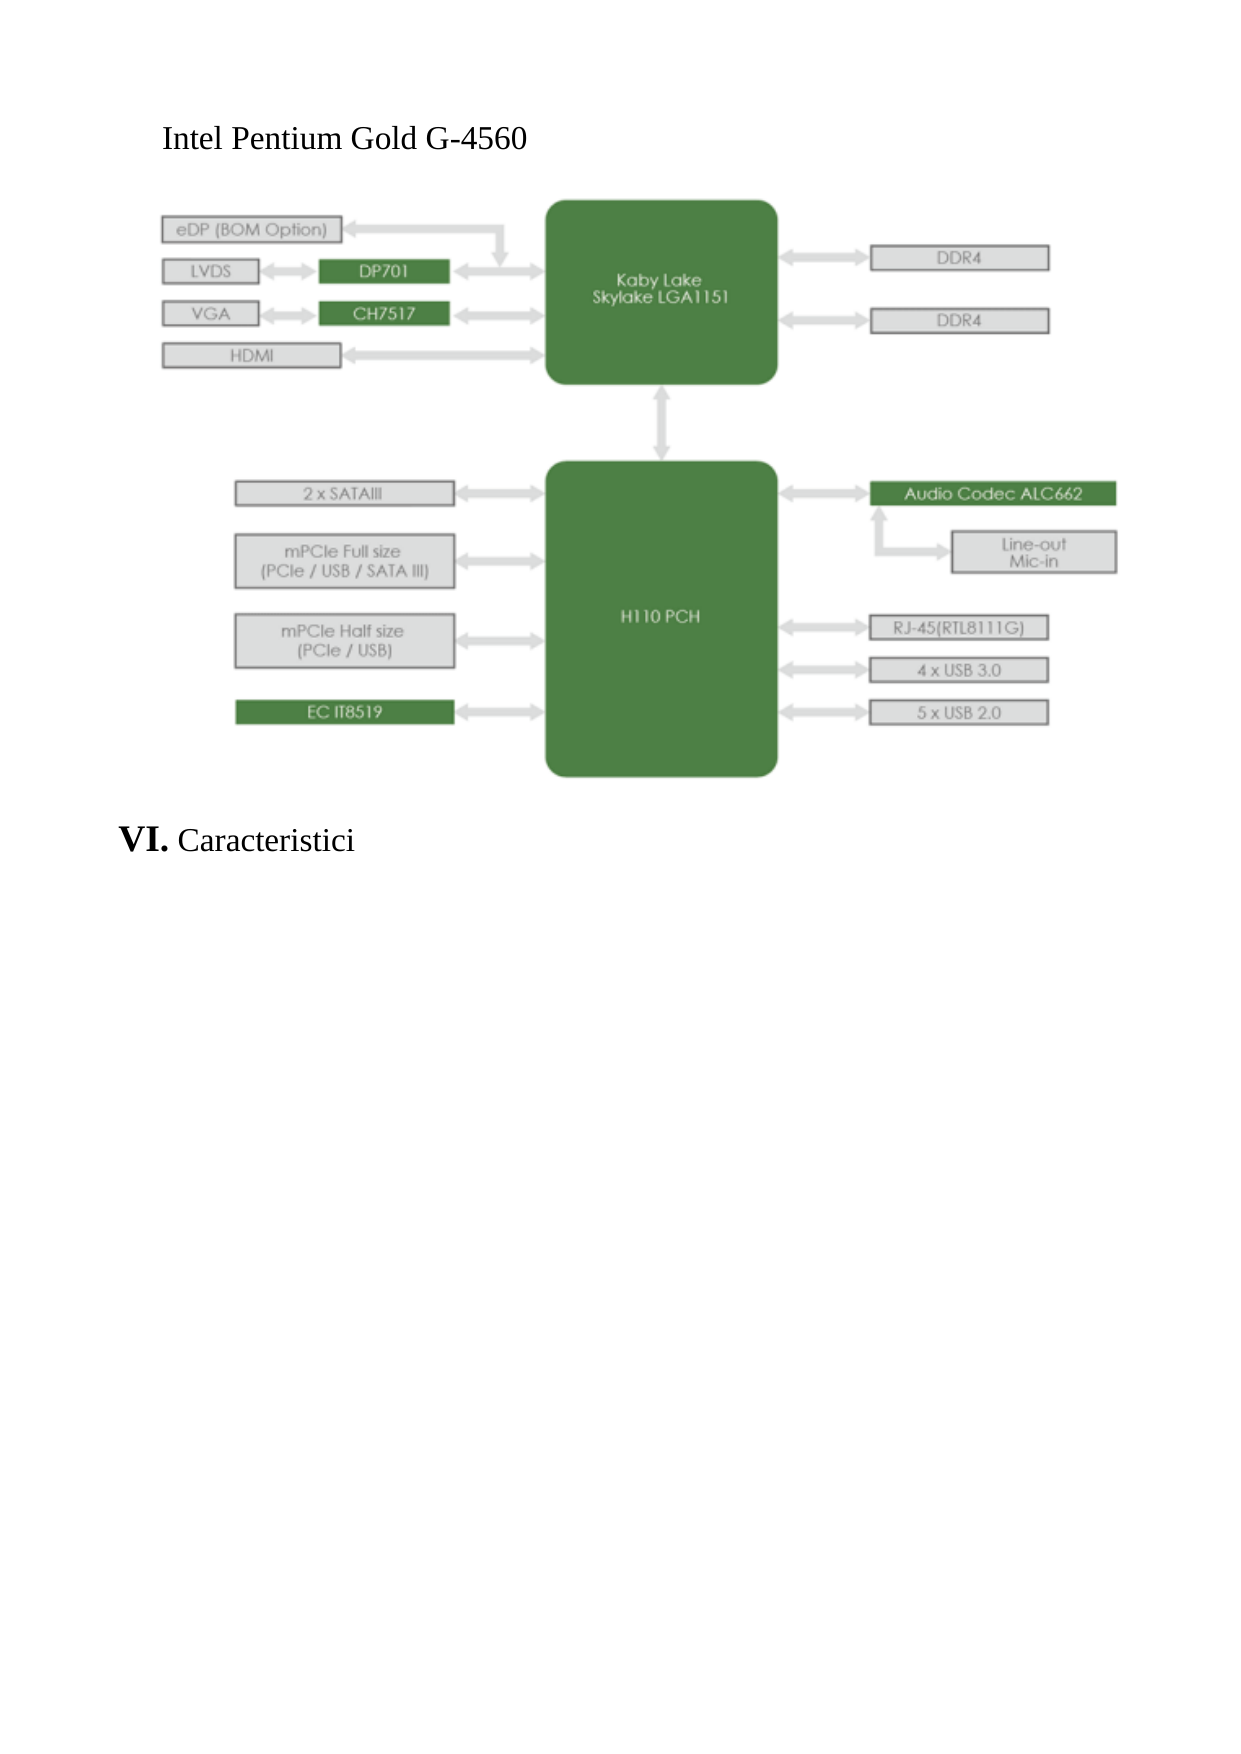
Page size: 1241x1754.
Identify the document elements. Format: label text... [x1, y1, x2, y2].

text VI. Caracteristici [118, 817, 1122, 860]
text Intel Pentium Gold G-4560 [118, 118, 1122, 156]
picture [149, 187, 1131, 788]
